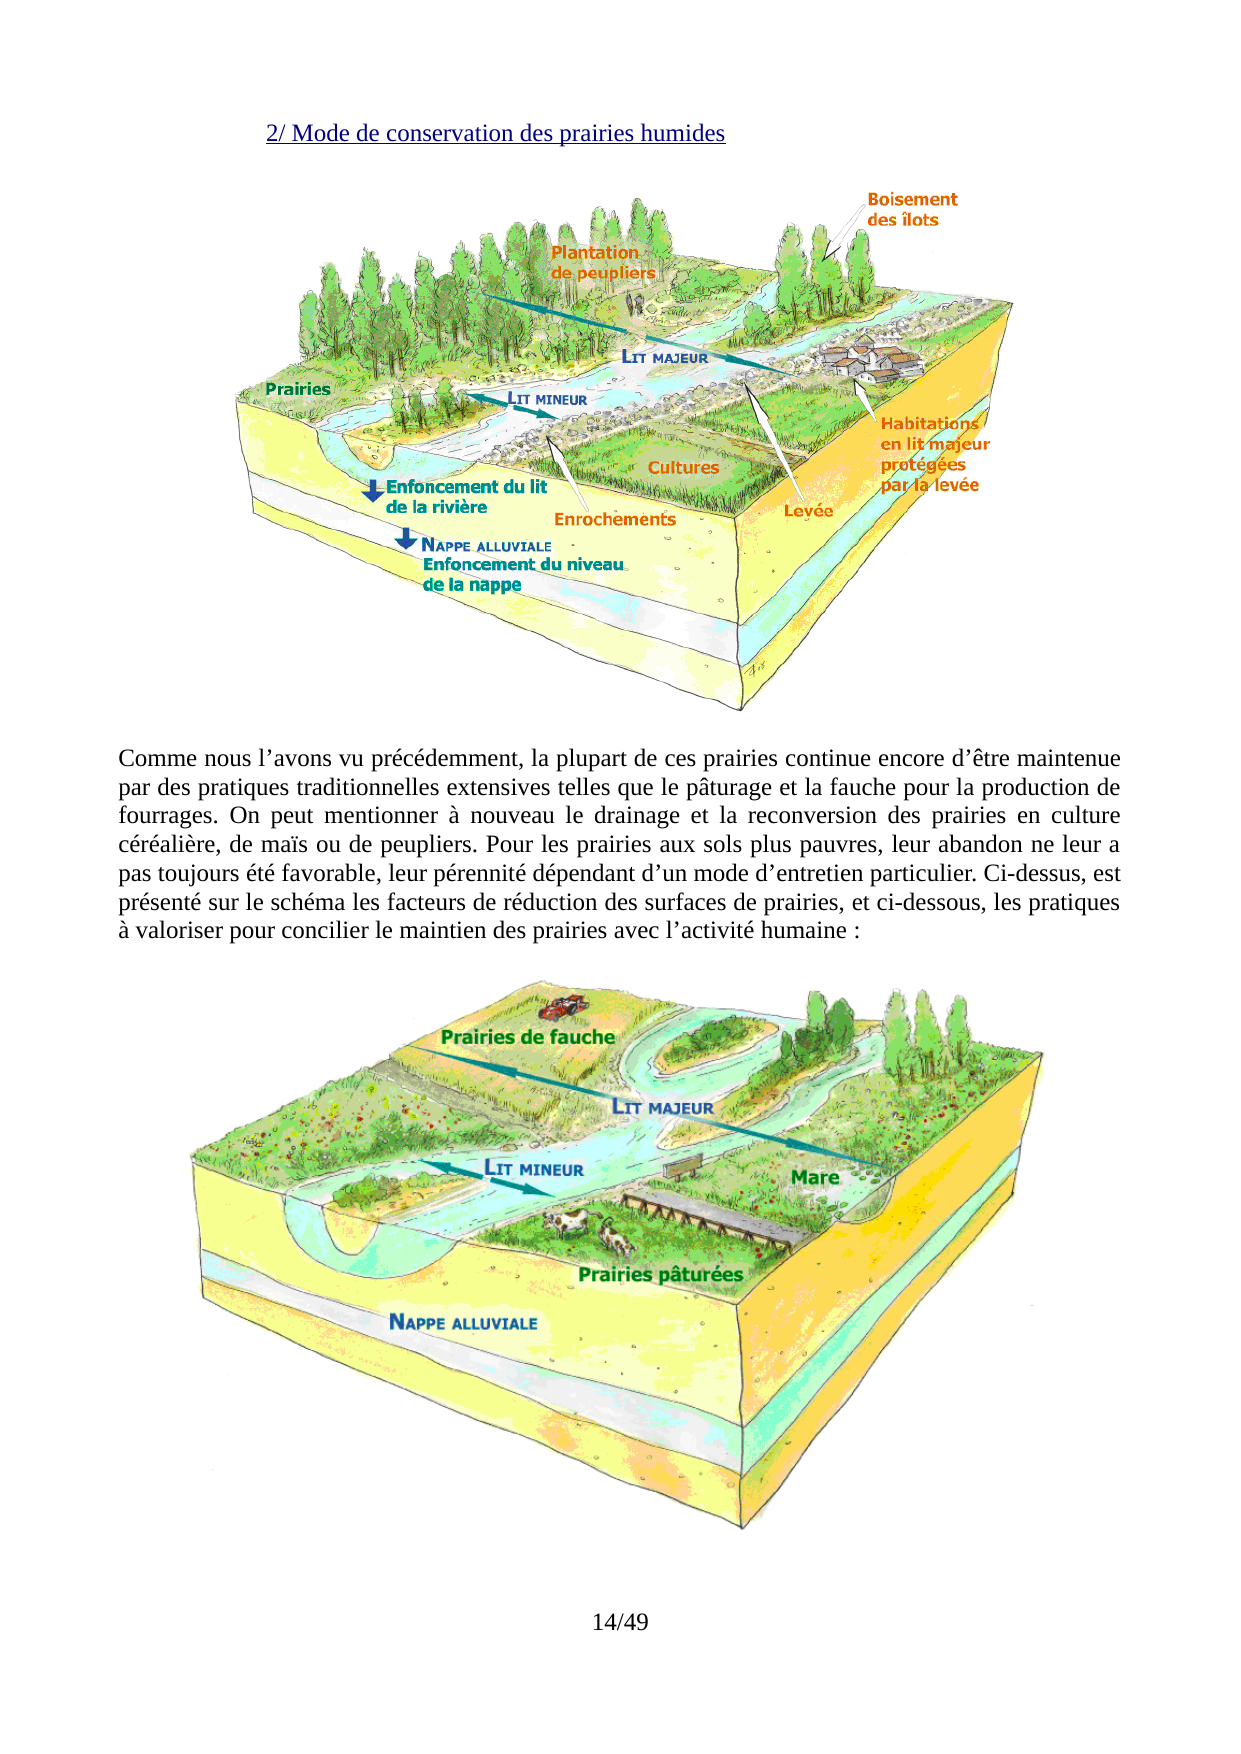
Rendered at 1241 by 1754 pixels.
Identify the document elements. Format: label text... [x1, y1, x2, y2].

text Comme nous l’avons vu précédemment, la plupart de ces prairies continue encore d’être maintenue par des pratiques traditionnelles extensives telles que le pâturage et la fauche pour la production de fourrages. On peut mentionner à nouveau le drainage et la reconversion des prairies en culture céréalière, de maïs ou de peupliers. Pour les prairies aux sols plus pauvres, leur abandon ne leur a pas toujours été favorable, leur pérennité dépendant d’un mode d’entretien particulier. Ci-dessus, est présenté sur le schéma les facteurs de réduction des surfaces de prairies, et ci-dessous, les pratiques à valoriser pour concilier le maintien des prairies avec l’activité humaine : [118, 743, 1122, 944]
picture [217, 175, 1023, 715]
text 2/ Mode de conservation des prairies humides [118, 118, 1122, 147]
picture [186, 973, 1054, 1537]
